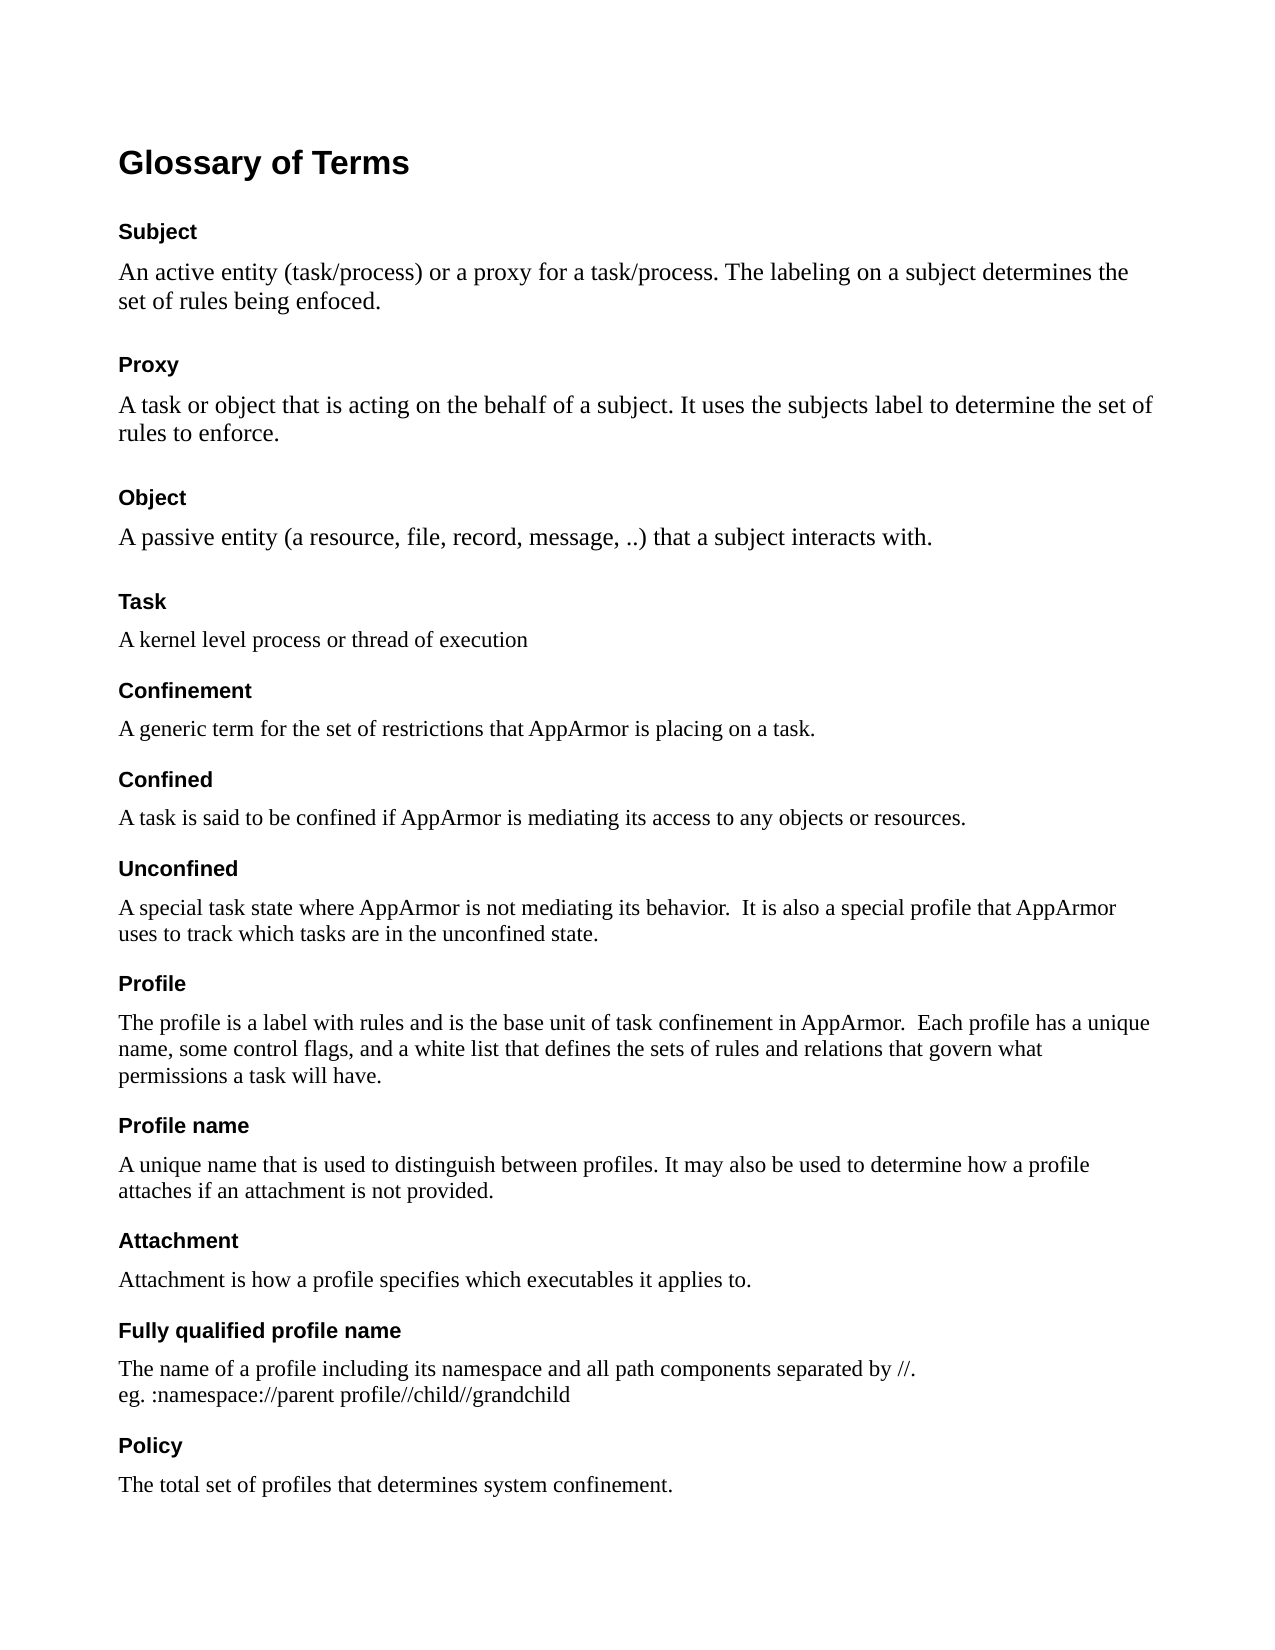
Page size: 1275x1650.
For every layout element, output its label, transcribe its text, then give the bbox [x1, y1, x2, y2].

text A kernel level process or thread of execution [118, 626, 1157, 653]
text eg. :namespace://parent profile//child//grandchild [118, 1382, 1157, 1408]
text An active entity (task/process) or a proxy for a task/process. The labeling on a subject determines the set of rules being enfoced. [118, 257, 1157, 314]
text The name of a profile including its namespace and all path components separated by //. [118, 1355, 1157, 1382]
subtitle Glossary of Terms [118, 143, 1157, 182]
subtitle Profile [118, 971, 1157, 996]
text Attachment is how a profile specifies which executables it applies to. [118, 1266, 1157, 1292]
subtitle Attachment [118, 1228, 1157, 1254]
text A special task state where AppArmor is not mediating its behavior. It is also a special profile that AppArmor uses to track which tasks are in the unconfined state. [118, 893, 1157, 946]
subtitle Policy [118, 1433, 1157, 1458]
subtitle Profile name [118, 1113, 1157, 1138]
text A unique name that is used to distinguish between profiles. It may also be used to determine how a profile attaches if an attachment is not provided. [118, 1151, 1157, 1203]
text The profile is a label with rules and is the base unit of task confinement in AppArmor. Each profile has a unique name, some control flags, and a white list that defines the sets of rules and relations that govern what permissions a task will have. [118, 1009, 1157, 1088]
subtitle Subject [118, 219, 1157, 244]
text A task or object that is acting on the behalf of a subject. It uses the subjects label to determine the set of rules to enforce. [118, 390, 1157, 447]
text A generic term for the set of restrictions that AppArmor is placing on a task. [118, 715, 1157, 742]
subtitle Unconfined [118, 856, 1157, 881]
text A task is said to be confined if AppArmor is mediating its access to any objects or resources. [118, 804, 1157, 831]
text The total set of profiles that determines system confinement. [118, 1471, 1157, 1497]
subtitle Confined [118, 767, 1157, 792]
subtitle Confinement [118, 678, 1157, 703]
subtitle Proxy [118, 352, 1157, 377]
subtitle Object [118, 485, 1157, 510]
text A passive entity (a resource, file, record, message, ..) that a subject interacts with. [118, 522, 1157, 551]
subtitle Task [118, 589, 1157, 614]
subtitle Fully qualified profile name [118, 1317, 1157, 1343]
